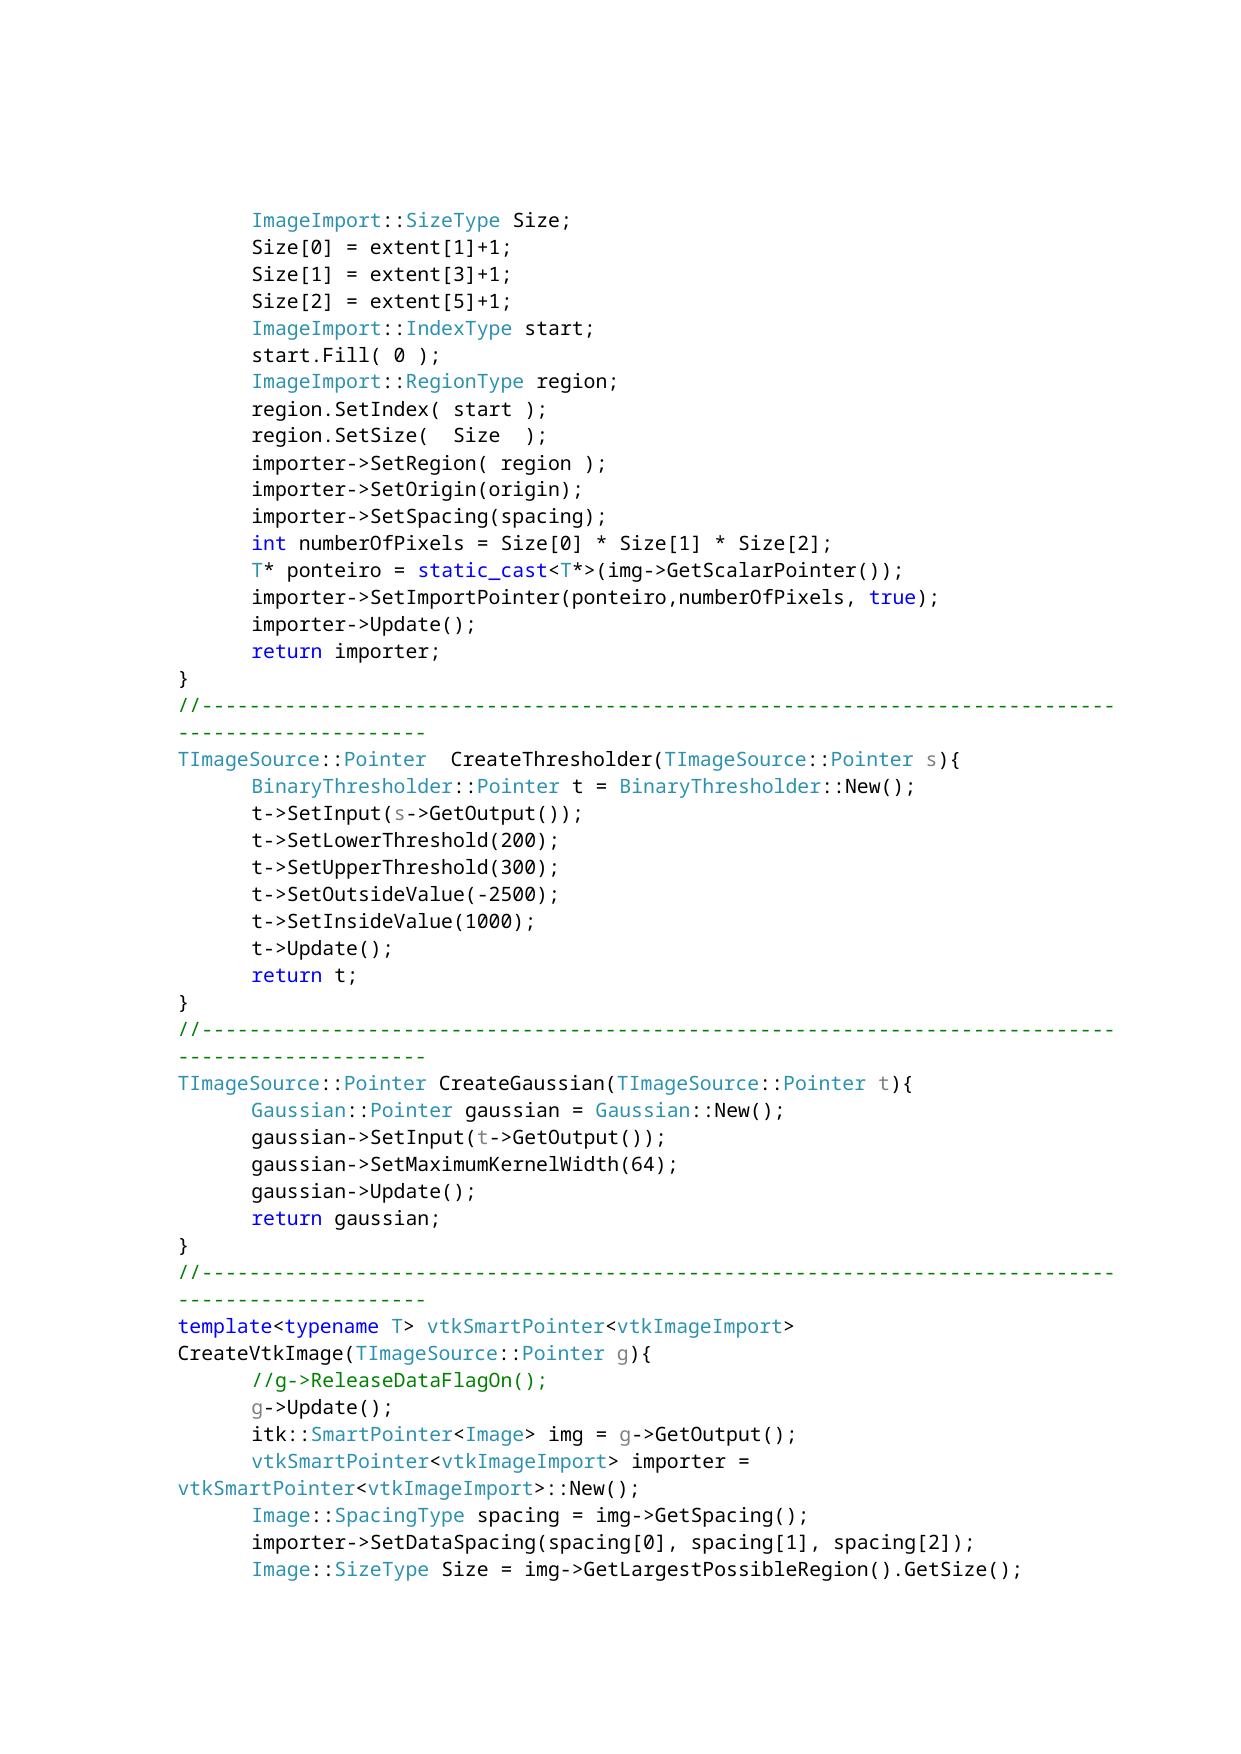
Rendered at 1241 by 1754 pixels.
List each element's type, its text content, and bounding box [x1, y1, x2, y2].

text Gaussian::Pointer gaussian = Gaussian::New(); [177, 1096, 1122, 1123]
text ImageImport::RegionType region; [177, 368, 1122, 395]
text //-------------------------------------------------------------------------------------------------- [177, 1258, 1122, 1312]
text Size[2] = extent[5]+1; [177, 287, 1122, 314]
text region.SetSize( Size ); [177, 422, 1122, 449]
text t->SetInsideValue(1000); [177, 907, 1122, 934]
text Size[0] = extent[1]+1; [177, 233, 1122, 260]
text gaussian->SetMaximumKernelWidth(64); [177, 1150, 1122, 1177]
text importer->SetImportPointer(ponteiro,numberOfPixels, true); [177, 584, 1122, 611]
text t->SetUpperThreshold(300); [177, 853, 1122, 880]
text Size[1] = extent[3]+1; [177, 260, 1122, 287]
text g->Update(); [177, 1393, 1122, 1420]
text return t; [177, 961, 1122, 988]
text return gaussian; [177, 1204, 1122, 1231]
text gaussian->SetInput(t->GetOutput()); [177, 1123, 1122, 1150]
text //g->ReleaseDataFlagOn(); [177, 1366, 1122, 1393]
text ImageImport::SizeType Size; [177, 206, 1122, 233]
text t->SetOutsideValue(-2500); [177, 880, 1122, 907]
text //-------------------------------------------------------------------------------------------------- [177, 1015, 1122, 1069]
text start.Fill( 0 ); [177, 341, 1122, 368]
text itk::SmartPointer<Image> img = g->GetOutput(); [177, 1420, 1122, 1447]
text BinaryThresholder::Pointer t = BinaryThresholder::New(); [177, 772, 1122, 799]
text //-------------------------------------------------------------------------------------------------- [177, 692, 1122, 746]
text vtkSmartPointer<vtkImageImport> importer = vtkSmartPointer<vtkImageImport>::New(); [177, 1447, 1122, 1501]
text t->Update(); [177, 934, 1122, 961]
text return importer; [177, 638, 1122, 664]
text TImageSource::Pointer CreateGaussian(TImageSource::Pointer t){ [177, 1069, 1122, 1096]
text template<typename T> vtkSmartPointer<vtkImageImport> CreateVtkImage(TImageSource::Pointer g){ [177, 1312, 1122, 1366]
text importer->SetDataSpacing(spacing[0], spacing[1], spacing[2]); [177, 1528, 1122, 1555]
text } [177, 664, 1122, 692]
text } [177, 988, 1122, 1015]
text Image::SpacingType spacing = img->GetSpacing(); [177, 1501, 1122, 1528]
text T* ponteiro = static_cast<T*>(img->GetScalarPointer()); [177, 557, 1122, 584]
text } [177, 1231, 1122, 1258]
text region.SetIndex( start ); [177, 395, 1122, 422]
text ImageImport::IndexType start; [177, 314, 1122, 341]
text Image::SizeType Size = img->GetLargestPossibleRegion().GetSize(); [177, 1555, 1122, 1582]
text TImageSource::Pointer CreateThresholder(TImageSource::Pointer s){ [177, 746, 1122, 772]
text importer->SetRegion( region ); [177, 449, 1122, 476]
text gaussian->Update(); [177, 1177, 1122, 1204]
text importer->Update(); [177, 611, 1122, 638]
text importer->SetOrigin(origin); [177, 476, 1122, 503]
text importer->SetSpacing(spacing); [177, 503, 1122, 530]
text t->SetInput(s->GetOutput()); [177, 799, 1122, 826]
text int numberOfPixels = Size[0] * Size[1] * Size[2]; [177, 530, 1122, 557]
text t->SetLowerThreshold(200); [177, 826, 1122, 853]
